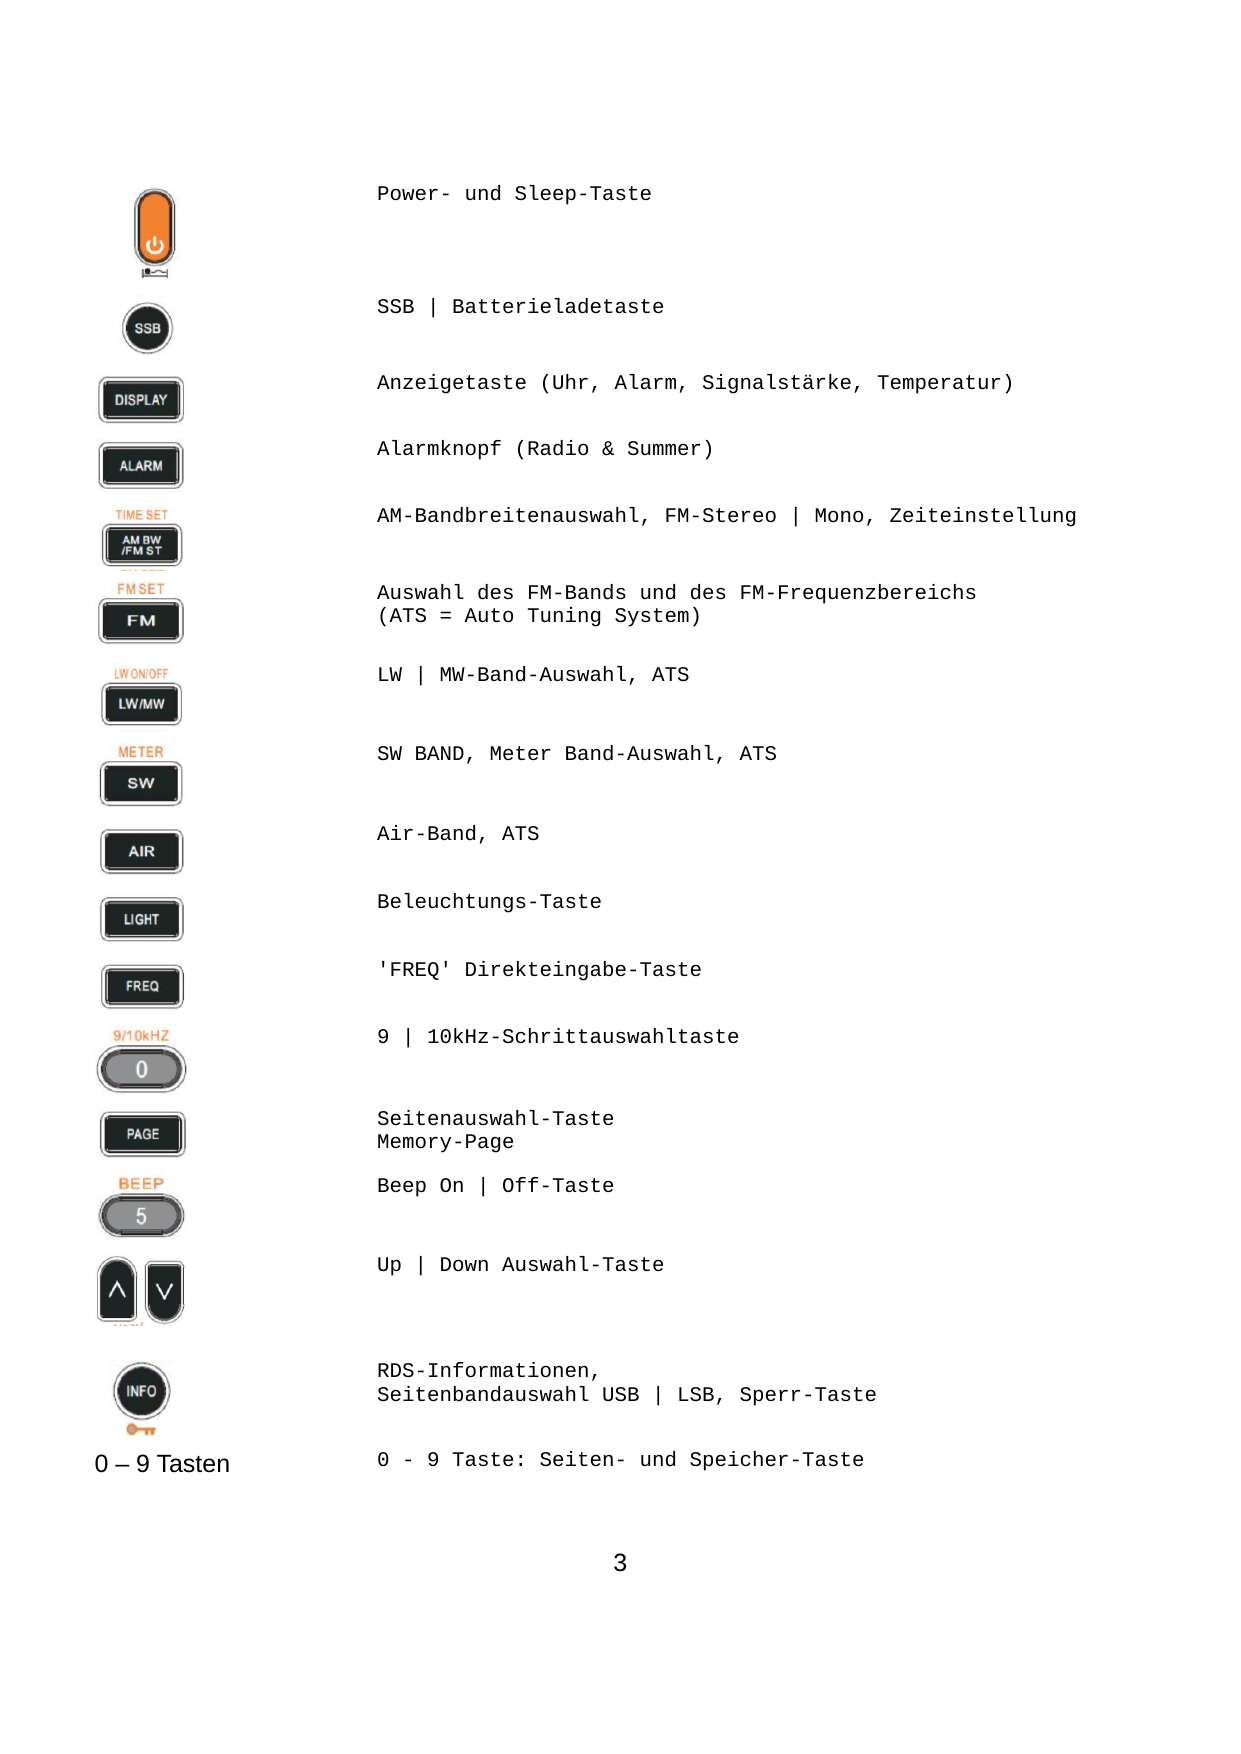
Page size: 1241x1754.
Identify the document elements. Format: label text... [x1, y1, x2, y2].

picture [94, 182, 201, 285]
table_cell RDS-Informationen, Seitenbandauswahl USB | LSB, Sperr-Taste [371, 1355, 1152, 1443]
table_cell 'FREQ' Direkteingabe-Taste [371, 953, 1152, 1021]
picture [94, 664, 189, 732]
picture [94, 743, 189, 812]
table_cell Beleuchtungs-Taste [371, 885, 1152, 953]
table_cell [89, 1248, 371, 1355]
picture [94, 1175, 189, 1243]
table_cell [89, 817, 371, 885]
table_cell [89, 1021, 371, 1102]
picture [94, 1253, 189, 1326]
table_cell [89, 953, 371, 1021]
table_cell 0 – 9 Tasten [89, 1444, 371, 1484]
table_cell 0 - 9 Taste: Seiten- und Speicher-Taste [371, 1444, 1152, 1484]
table_cell [89, 1102, 371, 1169]
table_cell AM-Bandbreitenauswahl, FM-Stereo | Mono, Zeiteinstellung [371, 499, 1152, 576]
table_cell Alarmknopf (Radio & Summer) [371, 432, 1152, 499]
table_cell LW | MW-Band-Auswahl, ATS [371, 659, 1152, 737]
table_header [89, 177, 371, 290]
table_cell Seitenauswahl-Taste Memory-Page [371, 1102, 1152, 1169]
table_cell [89, 1355, 371, 1443]
picture [94, 1026, 189, 1096]
picture [94, 958, 189, 1015]
picture [94, 1107, 189, 1164]
table_cell SSB | Batterieladetaste [371, 290, 1152, 366]
picture [94, 295, 189, 361]
table_cell [89, 290, 371, 366]
table_cell [89, 432, 371, 499]
table_cell [89, 366, 371, 432]
picture [94, 437, 189, 494]
table_cell Auswahl des FM-Bands und des FM-Frequenzbereichs (ATS = Auto Tuning System) [371, 576, 1152, 658]
table_cell [89, 659, 371, 737]
table_cell [89, 737, 371, 817]
table_cell [89, 499, 371, 576]
table_cell Beep On | Off-Taste [371, 1169, 1152, 1248]
picture [94, 823, 189, 880]
table_cell [89, 1169, 371, 1248]
table_cell Anzeigetaste (Uhr, Alarm, Signalstärke, Temperatur) [371, 366, 1152, 432]
table_header Power- und Sleep-Taste [371, 177, 1152, 290]
table_cell [89, 885, 371, 953]
picture [94, 1360, 189, 1438]
picture [94, 505, 189, 571]
picture [94, 372, 189, 427]
table_cell SW BAND, Meter Band-Auswahl, ATS [371, 737, 1152, 817]
table_cell [89, 576, 371, 658]
table_cell 9 | 10kHz-Schrittauswahltaste [371, 1021, 1152, 1102]
table_cell Up | Down Auswahl-Taste [371, 1248, 1152, 1355]
picture [94, 581, 189, 651]
picture [94, 891, 189, 948]
table_cell Air-Band, ATS [371, 817, 1152, 885]
